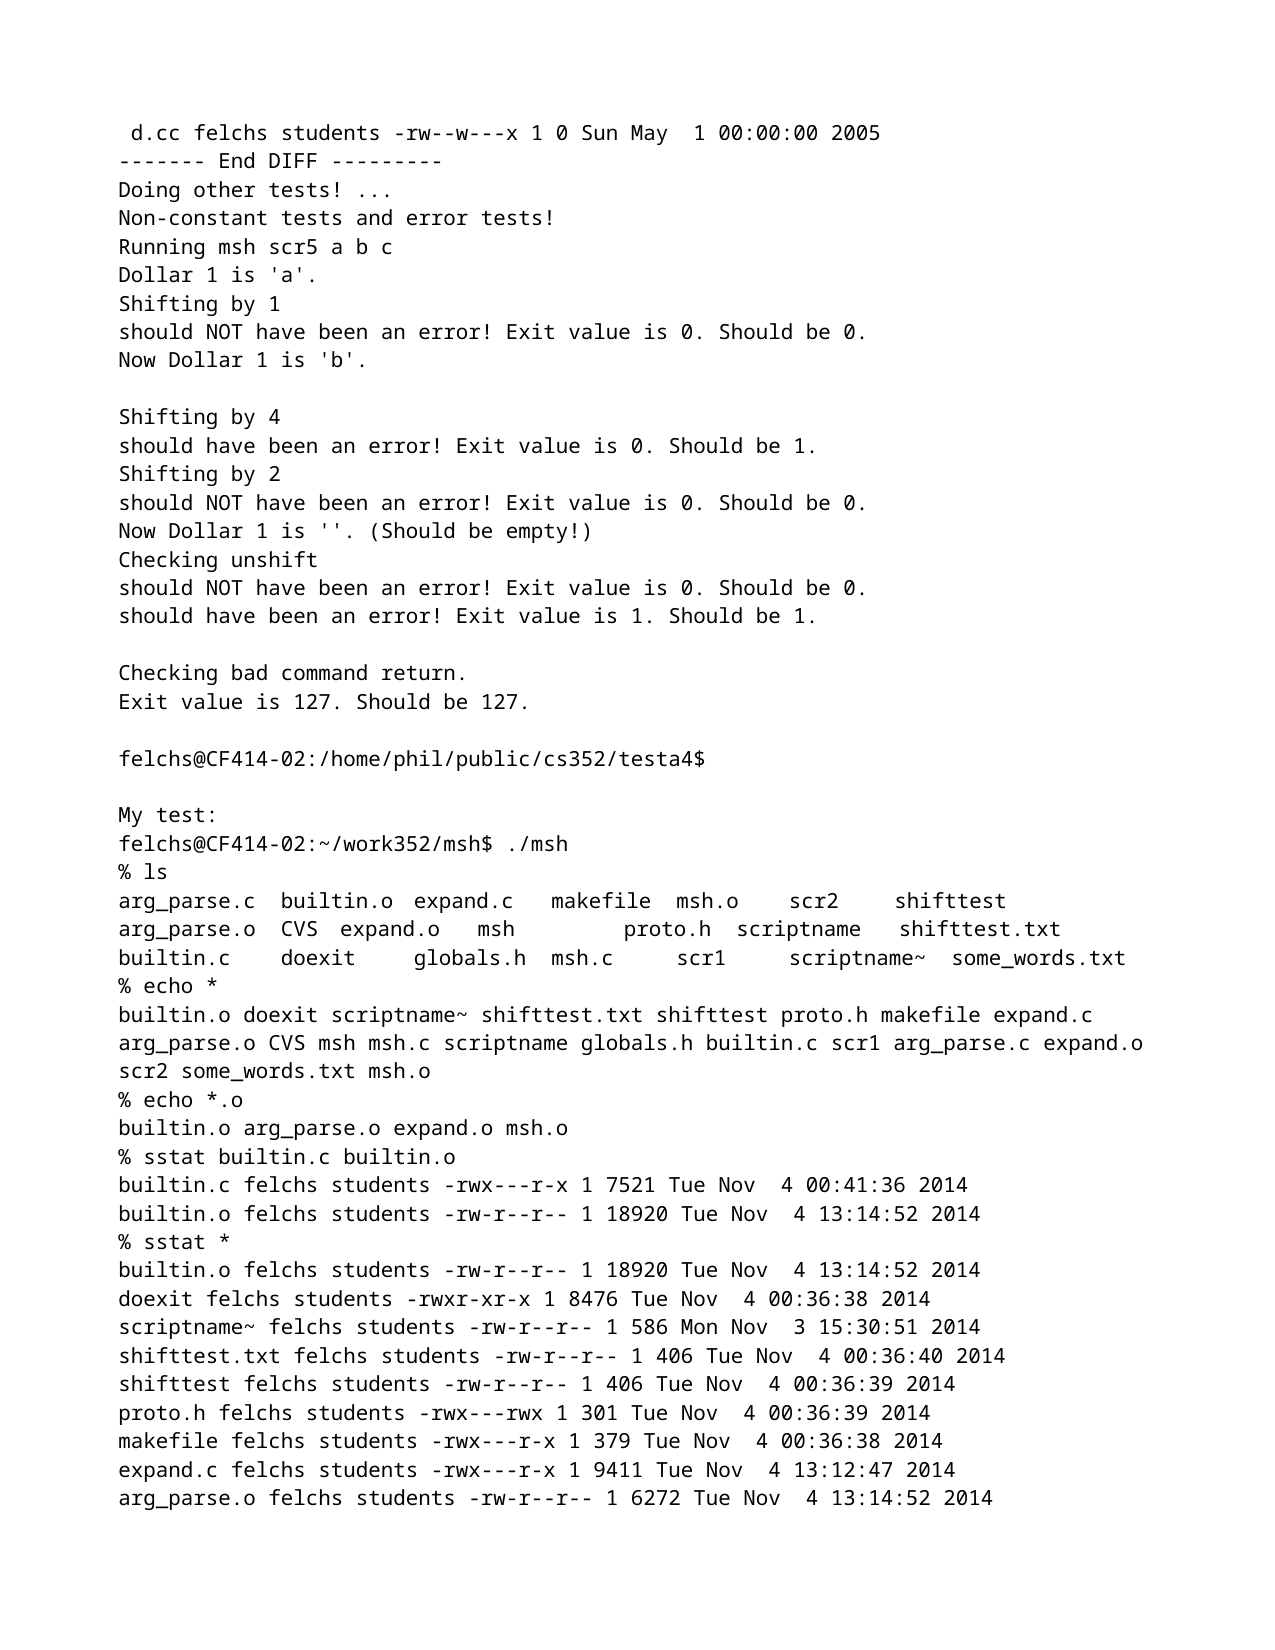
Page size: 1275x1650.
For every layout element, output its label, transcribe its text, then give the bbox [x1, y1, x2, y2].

text Doing other tests! ... [118, 175, 1157, 203]
text should NOT have been an error! Exit value is 0. Should be 0. [118, 573, 1157, 602]
text % echo *.o [118, 1085, 1157, 1113]
text should have been an error! Exit value is 1. Should be 1. [118, 602, 1157, 630]
text d.cc felchs students -rw--w---x 1 0 Sun May 1 00:00:00 2005 [118, 118, 1157, 147]
text Shifting by 1 [118, 289, 1157, 317]
text Now Dollar 1 is 'b'. [118, 346, 1157, 374]
text doexit felchs students -rwxr-xr-x 1 8476 Tue Nov 4 00:36:38 2014 [118, 1284, 1157, 1312]
text shifttest.txt felchs students -rw-r--r-- 1 406 Tue Nov 4 00:36:40 2014 [118, 1341, 1157, 1369]
text Checking bad command return. [118, 658, 1157, 687]
text My test: [118, 801, 1157, 829]
text makefile felchs students -rwx---r-x 1 379 Tue Nov 4 00:36:38 2014 [118, 1426, 1157, 1455]
text should have been an error! Exit value is 0. Should be 1. [118, 431, 1157, 459]
text expand.c felchs students -rwx---r-x 1 9411 Tue Nov 4 13:12:47 2014 [118, 1455, 1157, 1483]
text arg_parse.o CVS expand.o msh proto.h scriptname shifttest.txt [118, 914, 1157, 943]
text Checking unshift [118, 545, 1157, 573]
text builtin.o arg_parse.o expand.o msh.o [118, 1113, 1157, 1142]
text Shifting by 4 [118, 402, 1157, 431]
text Running msh scr5 a b c [118, 232, 1157, 260]
text % ls [118, 857, 1157, 886]
text shifttest felchs students -rw-r--r-- 1 406 Tue Nov 4 00:36:39 2014 [118, 1369, 1157, 1398]
text builtin.c doexit globals.h msh.c scr1 scriptname~ some_words.txt [118, 943, 1157, 971]
text should NOT have been an error! Exit value is 0. Should be 0. [118, 488, 1157, 516]
text % sstat * [118, 1227, 1157, 1256]
text % sstat builtin.c builtin.o [118, 1142, 1157, 1170]
text Now Dollar 1 is ''. (Should be empty!) [118, 516, 1157, 545]
text should NOT have been an error! Exit value is 0. Should be 0. [118, 317, 1157, 346]
text ------- End DIFF --------- [118, 147, 1157, 175]
text builtin.o doexit scriptname~ shifttest.txt shifttest proto.h makefile expand.c arg_parse.o CVS msh msh.c scriptname globals.h builtin.c scr1 arg_parse.c expand.o scr2 some_words.txt msh.o [118, 1000, 1157, 1085]
text scriptname~ felchs students -rw-r--r-- 1 586 Mon Nov 3 15:30:51 2014 [118, 1312, 1157, 1341]
text Exit value is 127. Should be 127. [118, 687, 1157, 715]
text Shifting by 2 [118, 459, 1157, 488]
text Non-constant tests and error tests! [118, 203, 1157, 232]
text arg_parse.o felchs students -rw-r--r-- 1 6272 Tue Nov 4 13:14:52 2014 [118, 1483, 1157, 1512]
text proto.h felchs students -rwx---rwx 1 301 Tue Nov 4 00:36:39 2014 [118, 1398, 1157, 1426]
text % echo * [118, 971, 1157, 1000]
text arg_parse.c builtin.o expand.c makefile msh.o scr2 shifttest [118, 886, 1157, 914]
text builtin.c felchs students -rwx---r-x 1 7521 Tue Nov 4 00:41:36 2014 [118, 1170, 1157, 1199]
text felchs@CF414-02:~/work352/msh$ ./msh [118, 829, 1157, 857]
text felchs@CF414-02:/home/phil/public/cs352/testa4$ [118, 744, 1157, 772]
text builtin.o felchs students -rw-r--r-- 1 18920 Tue Nov 4 13:14:52 2014 [118, 1199, 1157, 1227]
text builtin.o felchs students -rw-r--r-- 1 18920 Tue Nov 4 13:14:52 2014 [118, 1256, 1157, 1284]
text Dollar 1 is 'a'. [118, 260, 1157, 289]
